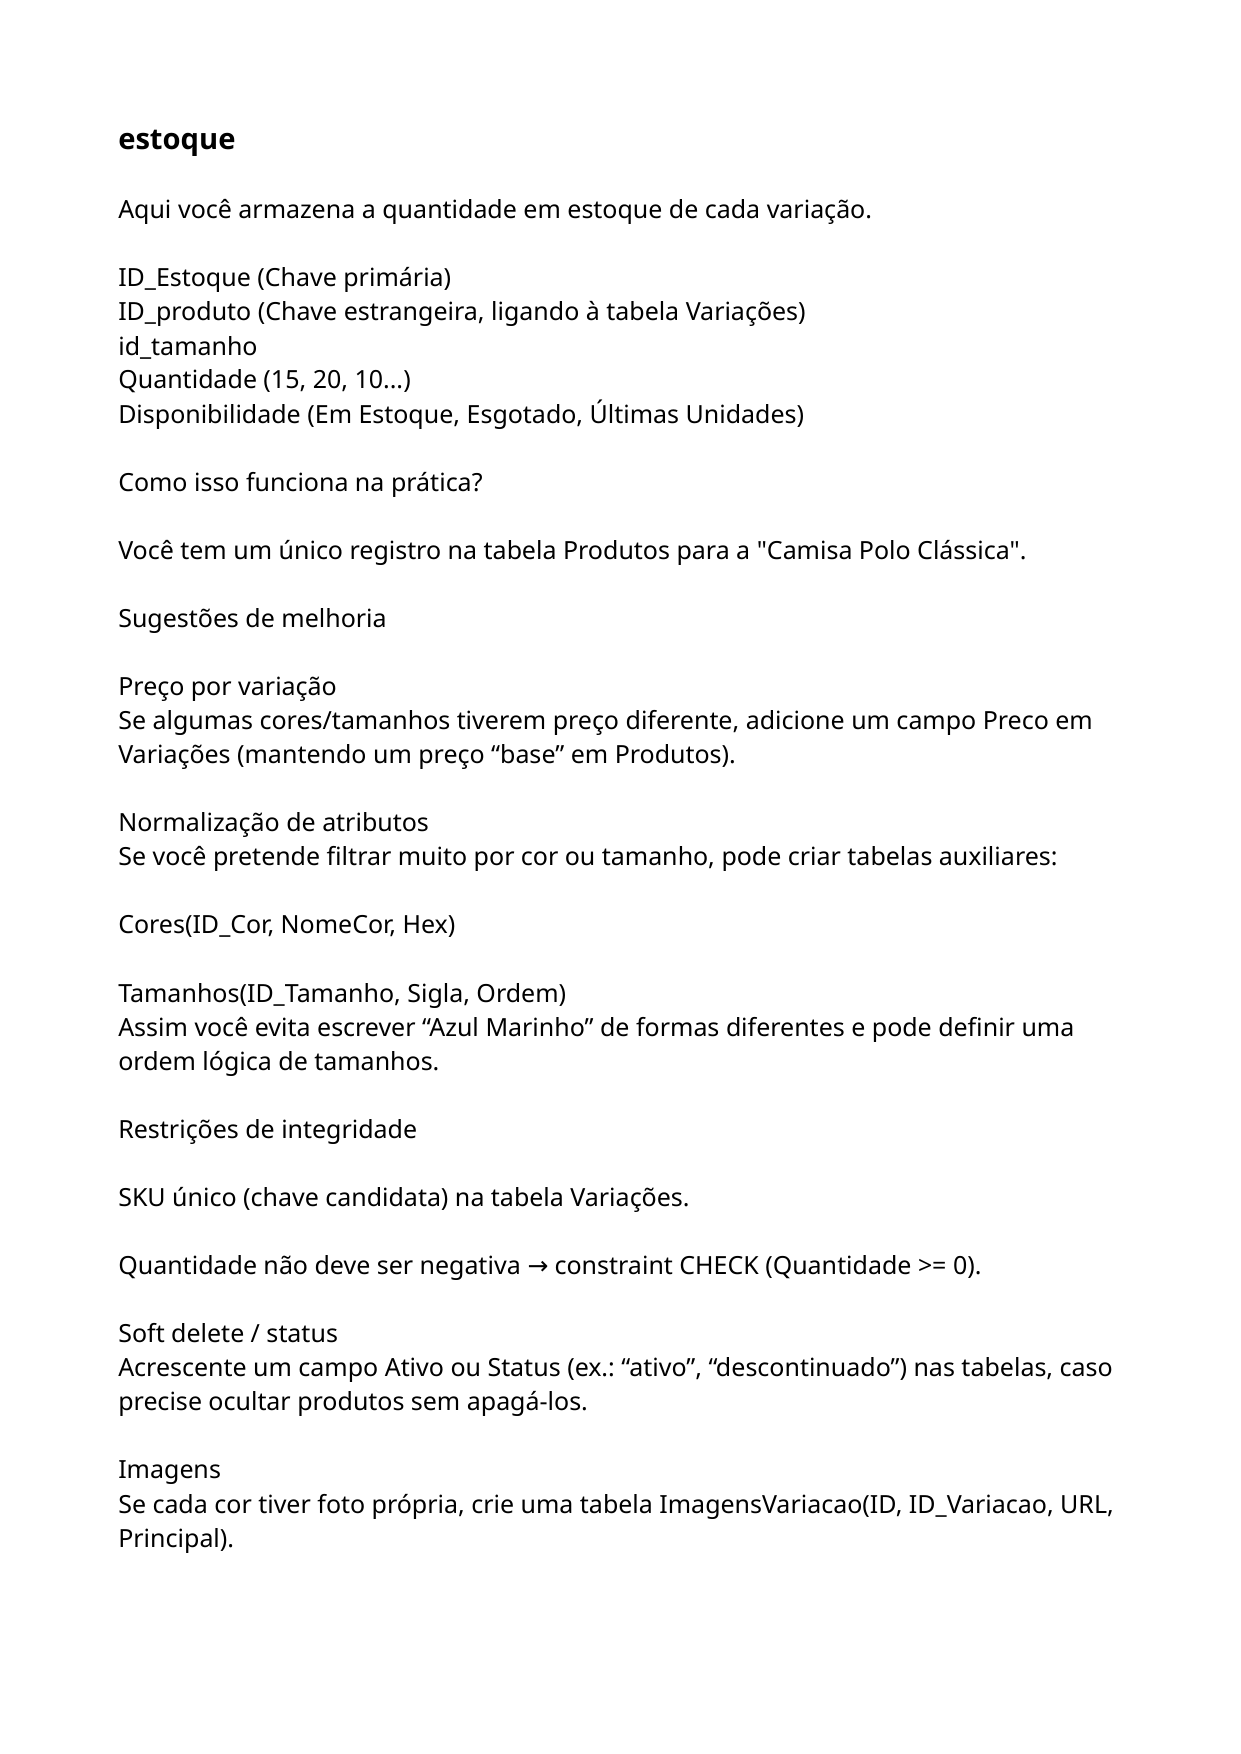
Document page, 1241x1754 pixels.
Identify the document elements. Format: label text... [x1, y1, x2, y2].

text ID_Estoque (Chave primária) [118, 260, 1122, 294]
text Preço por variação [118, 669, 1122, 703]
text Normalização de atributos [118, 805, 1122, 839]
text Como isso funciona na prática? [118, 464, 1122, 498]
text id_tamanho [118, 328, 1122, 362]
text Assim você evita escrever “Azul Marinho” de formas diferentes e pode definir uma ordem lógica de tamanhos. [118, 1009, 1122, 1077]
text Acrescente um campo Ativo ou Status (ex.: “ativo”, “descontinuado”) nas tabelas, caso precise ocultar produtos sem apagá-los. [118, 1350, 1122, 1418]
text Disponibilidade (Em Estoque, Esgotado, Últimas Unidades) [118, 396, 1122, 430]
text SKU único (chave candidata) na tabela Variações. [118, 1180, 1122, 1214]
text Quantidade não deve ser negativa → constraint CHECK (Quantidade >= 0). [118, 1248, 1122, 1282]
text Se algumas cores/tamanhos tiverem preço diferente, adicione um campo Preco em Variações (mantendo um preço “base” em Produtos). [118, 703, 1122, 771]
text Soft delete / status [118, 1316, 1122, 1350]
text Se cada cor tiver foto própria, crie uma tabela ImagensVariacao(ID, ID_Variacao, URL, Principal). [118, 1486, 1122, 1554]
text estoque [118, 118, 1122, 158]
text Cores(ID_Cor, NomeCor, Hex) [118, 907, 1122, 941]
text Imagens [118, 1452, 1122, 1486]
text Se você pretende filtrar muito por cor ou tamanho, pode criar tabelas auxiliares: [118, 839, 1122, 873]
text Restrições de integridade [118, 1112, 1122, 1146]
text Quantidade (15, 20, 10...) [118, 362, 1122, 396]
text Aqui você armazena a quantidade em estoque de cada variação. [118, 192, 1122, 226]
text Tamanhos(ID_Tamanho, Sigla, Ordem) [118, 975, 1122, 1009]
text Você tem um único registro na tabela Produtos para a "Camisa Polo Clássica". [118, 532, 1122, 567]
text ID_produto (Chave estrangeira, ligando à tabela Variações) [118, 294, 1122, 328]
text Sugestões de melhoria [118, 601, 1122, 635]
